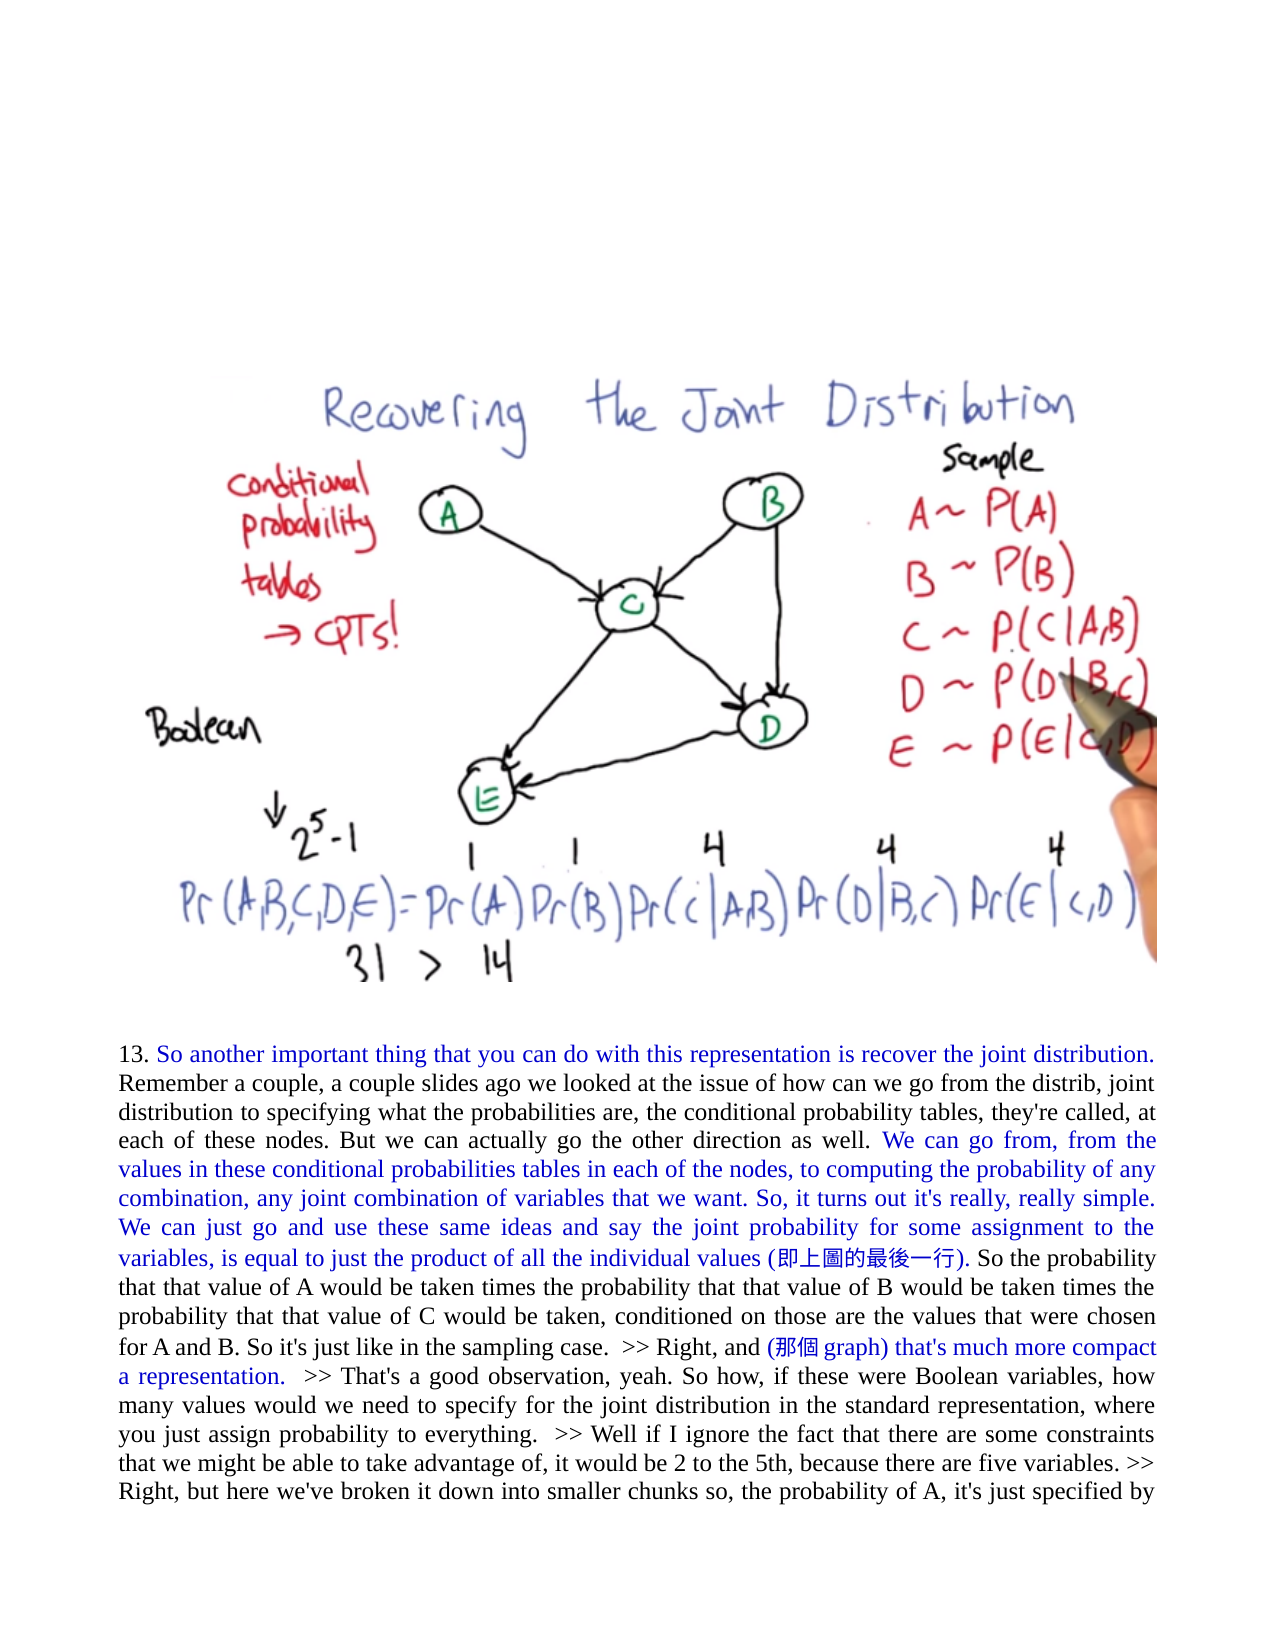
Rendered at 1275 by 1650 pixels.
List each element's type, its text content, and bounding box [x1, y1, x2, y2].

text 13. So another important thing that you can do with this representation is recover the joint distribution. Remember a couple, a couple slides ago we looked at the issue of how can we go from the distrib, joint distribution to specifying what the probabilities are, the conditional probability tables, they're called, at each of these nodes. But we can actually go the other direction as well. We can go from, from the values in these conditional probabilities tables in each of the nodes, to computing the probability of any combination, any joint combination of variables that we want. So, it turns out it's really, really simple. We can just go and use these same ideas and say the joint probability for some assignment to the variables, is equal to just the product of all the individual values (即上圖的最後一行). So the probability that that value of A would be taken times the probability that that value of B would be taken times the probability that that value of C would be taken, conditioned on those are the values that were chosen for A and B. So it's just like in the sampling case. >> Right, and (那個graph) that's much more compact a representation. >> That's a good observation, yeah. So how, if these were Boolean variables, how many values would we need to specify for the joint distribution in the standard representation, where you just assign probability to everything. >> Well if I ignore the fact that there are some constraints that we might be able to take advantage of, it would be 2 to the 5th, because there are five variables. >> Right, but here we've broken it down into smaller chunks so, the probability of A, it's just specified by [118, 1039, 1157, 1505]
picture [118, 376, 1157, 982]
